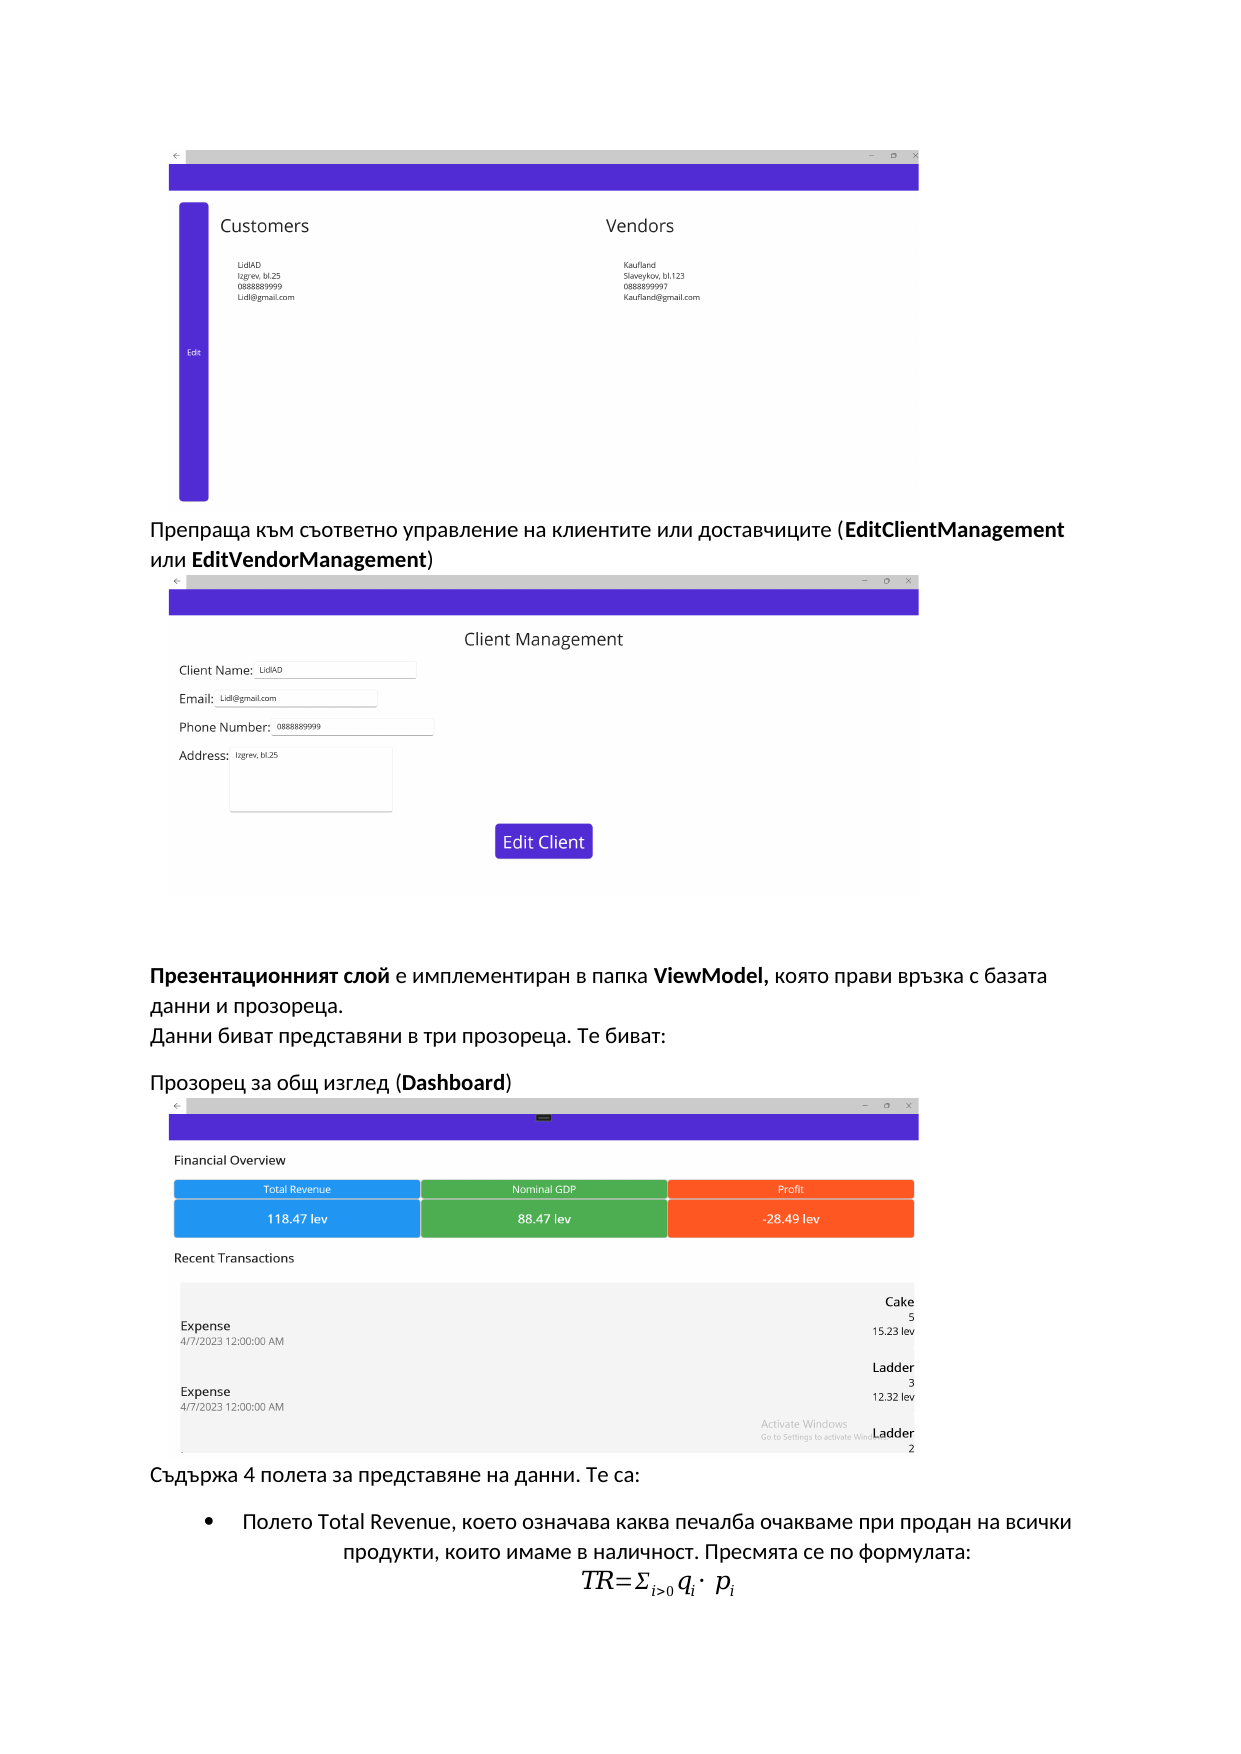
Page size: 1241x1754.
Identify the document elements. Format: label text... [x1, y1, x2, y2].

picture [168, 150, 919, 513]
picture [168, 575, 919, 896]
text Препраща към съответно управление на клиентите или доставчиците (EditClientManagement или EditVendorManagement) [150, 150, 1090, 895]
picture [168, 1098, 919, 1458]
list Полето Total Revenue, което означава каква печалба очакваме при продан на всички продукти, които имаме в наличност. Пресмята се по формулата: където TR = Total Revenue, q e бройката на един продукт, а p е цената, на която се продава [187, 1507, 1090, 1599]
text Презентационният слой е имплементиран в папка ViewModel, която прави връзка с базата данни и прозореца. Данни биват представяни в три прозореца. Те биват: [150, 961, 1090, 1049]
text Прозорец за общ изглед (Dashboard) Съдържа 4 полета за представяне на данни. Те са: [150, 1068, 1090, 1488]
